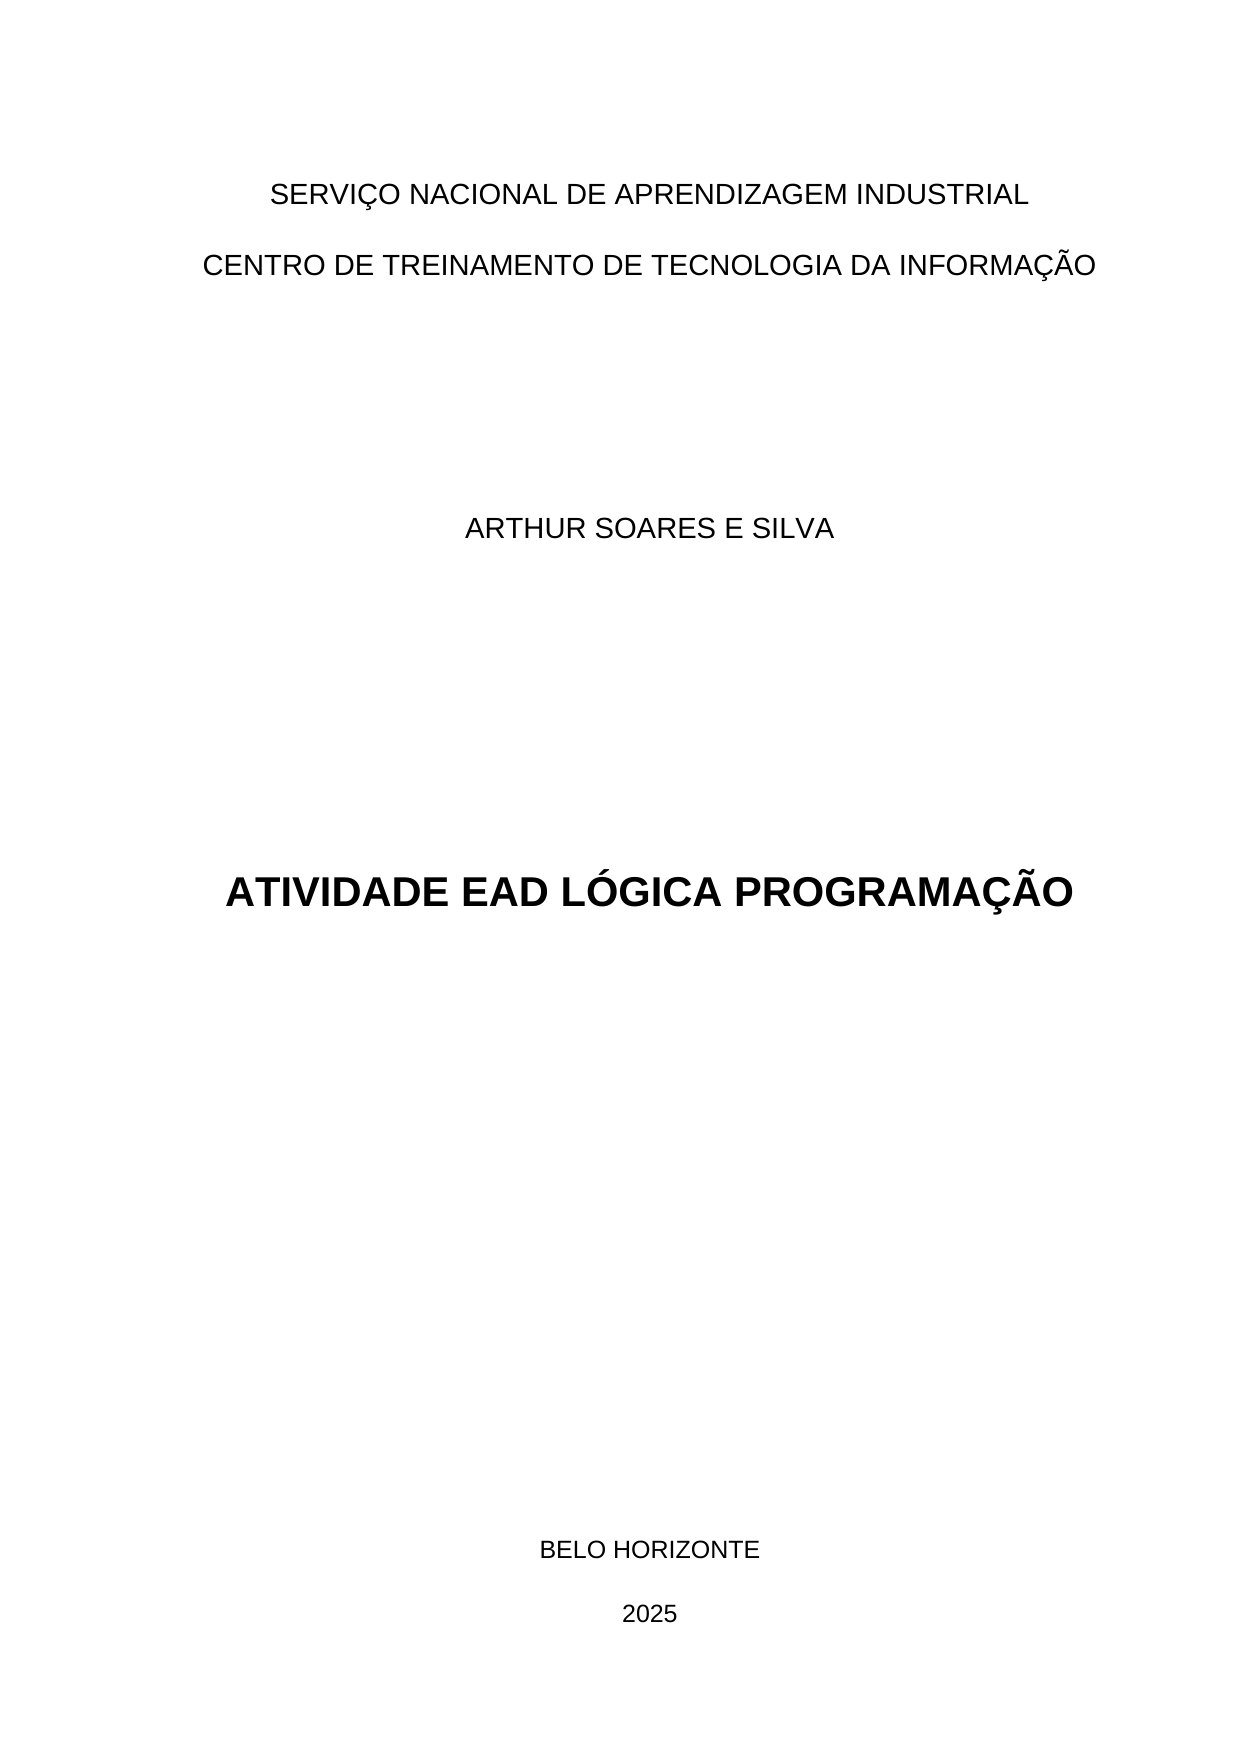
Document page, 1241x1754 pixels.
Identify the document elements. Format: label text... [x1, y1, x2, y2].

text CENTRO DE TREINAMENTO DE TECNOLOGIA DA INFORMAÇÃO [177, 248, 1122, 282]
text SERVIÇO NACIONAL DE APRENDIZAGEM INDUSTRIAL [177, 177, 1122, 211]
subtitle ATIVIDADE EAD LÓGICA PROGRAMAÇÃO [177, 867, 1122, 915]
text BELO HORIZONTE [177, 1535, 1122, 1563]
text ARTHUR SOARES E SILVA [177, 511, 1122, 545]
text 2025 [177, 1599, 1122, 1627]
